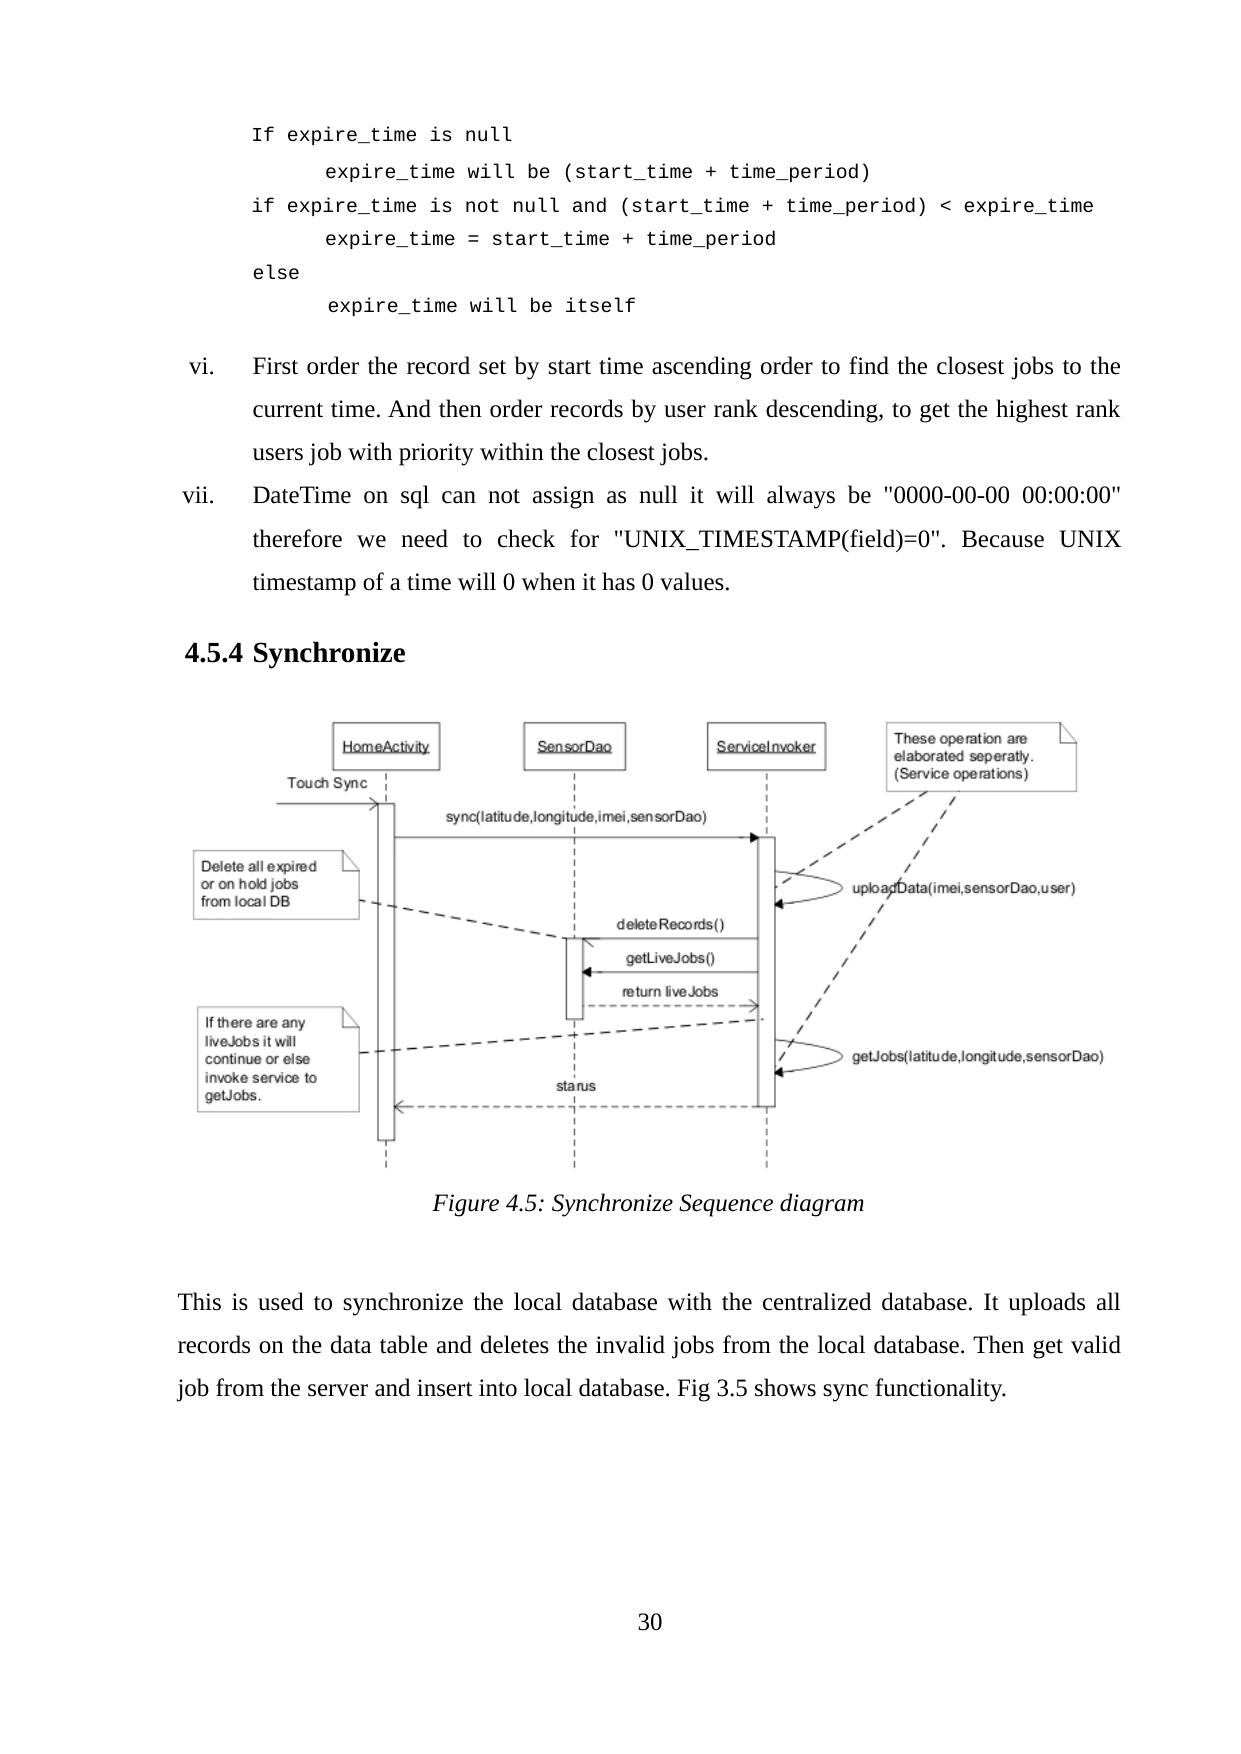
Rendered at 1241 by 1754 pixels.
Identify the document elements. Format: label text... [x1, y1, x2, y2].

list DateTime on sql can not assign as null it will always be "0000-00-00 00:00:00" therefore we need to check for "UNIX_TIMESTAMP(field)=0". Because UNIX timestamp of a time will 0 when it has 0 values. [215, 481, 1122, 596]
list expire_time will be (start_time + time_period) [177, 162, 1122, 184]
picture [177, 698, 1123, 1188]
list expire_time = start_time + time_period [177, 229, 1122, 251]
list First order the record set by start time ascending order to find the closest jobs to the current time. And then order records by user rank descending, to get the highest rank users job with priority within the closest jobs. [215, 351, 1122, 466]
list if expire_time is not null and (start_time + time_period) < expire_time [177, 196, 1122, 218]
text expire_time will be itself [252, 296, 1122, 318]
text else [177, 263, 1122, 285]
text Figure 4.5: Synchronize Sequence diagram [177, 1188, 1122, 1217]
list If expire_time is null [177, 118, 1122, 147]
subtitle Synchronize [177, 635, 1122, 668]
text This is used to synchronize the local database with the centralized database. It uploads all records on the data table and deletes the invalid jobs from the local database. Then get valid job from the server and insert into local database. Fig 3.5 shows sync functionality. [177, 1287, 1122, 1402]
